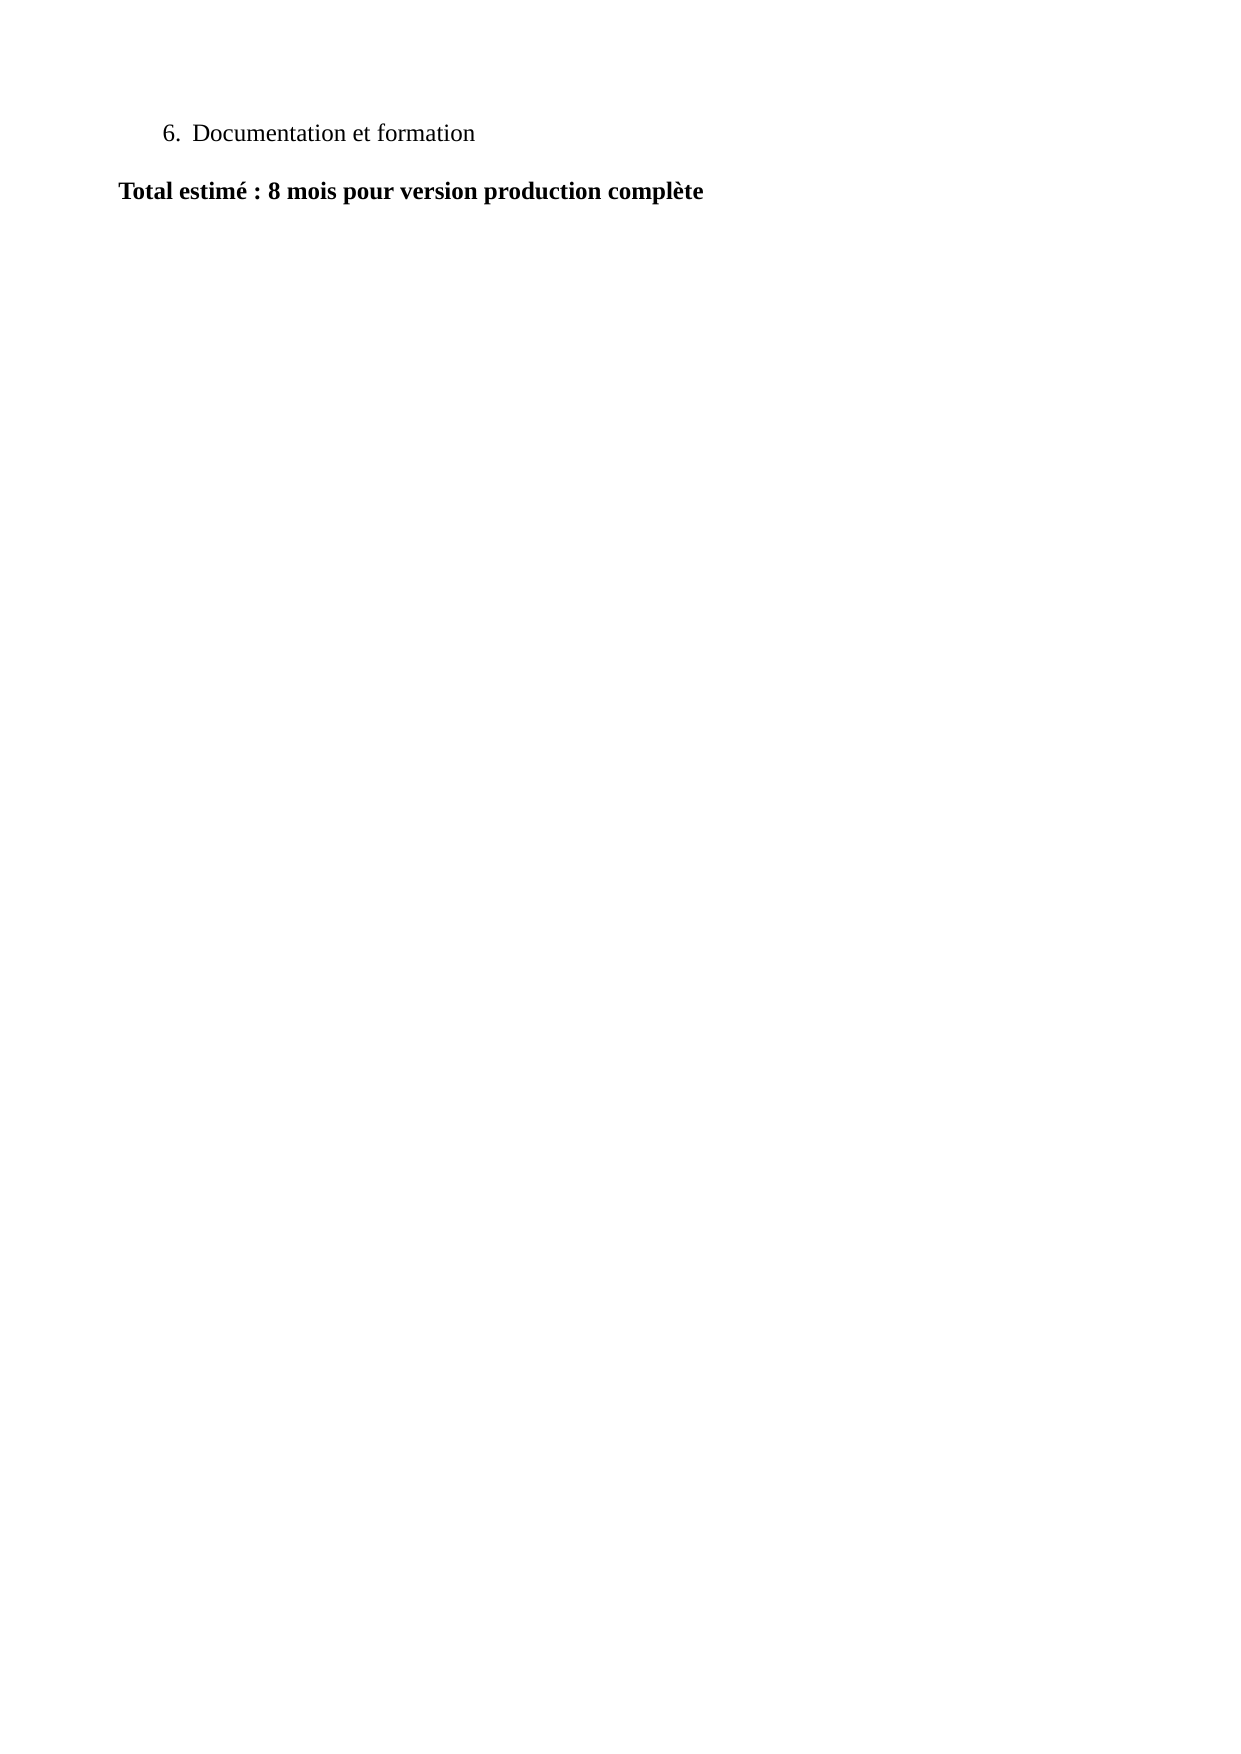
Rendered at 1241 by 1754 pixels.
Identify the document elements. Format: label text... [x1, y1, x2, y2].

text Total estimé : 8 mois pour version production complète [118, 176, 1122, 204]
list Documentation et formation [162, 118, 1122, 147]
